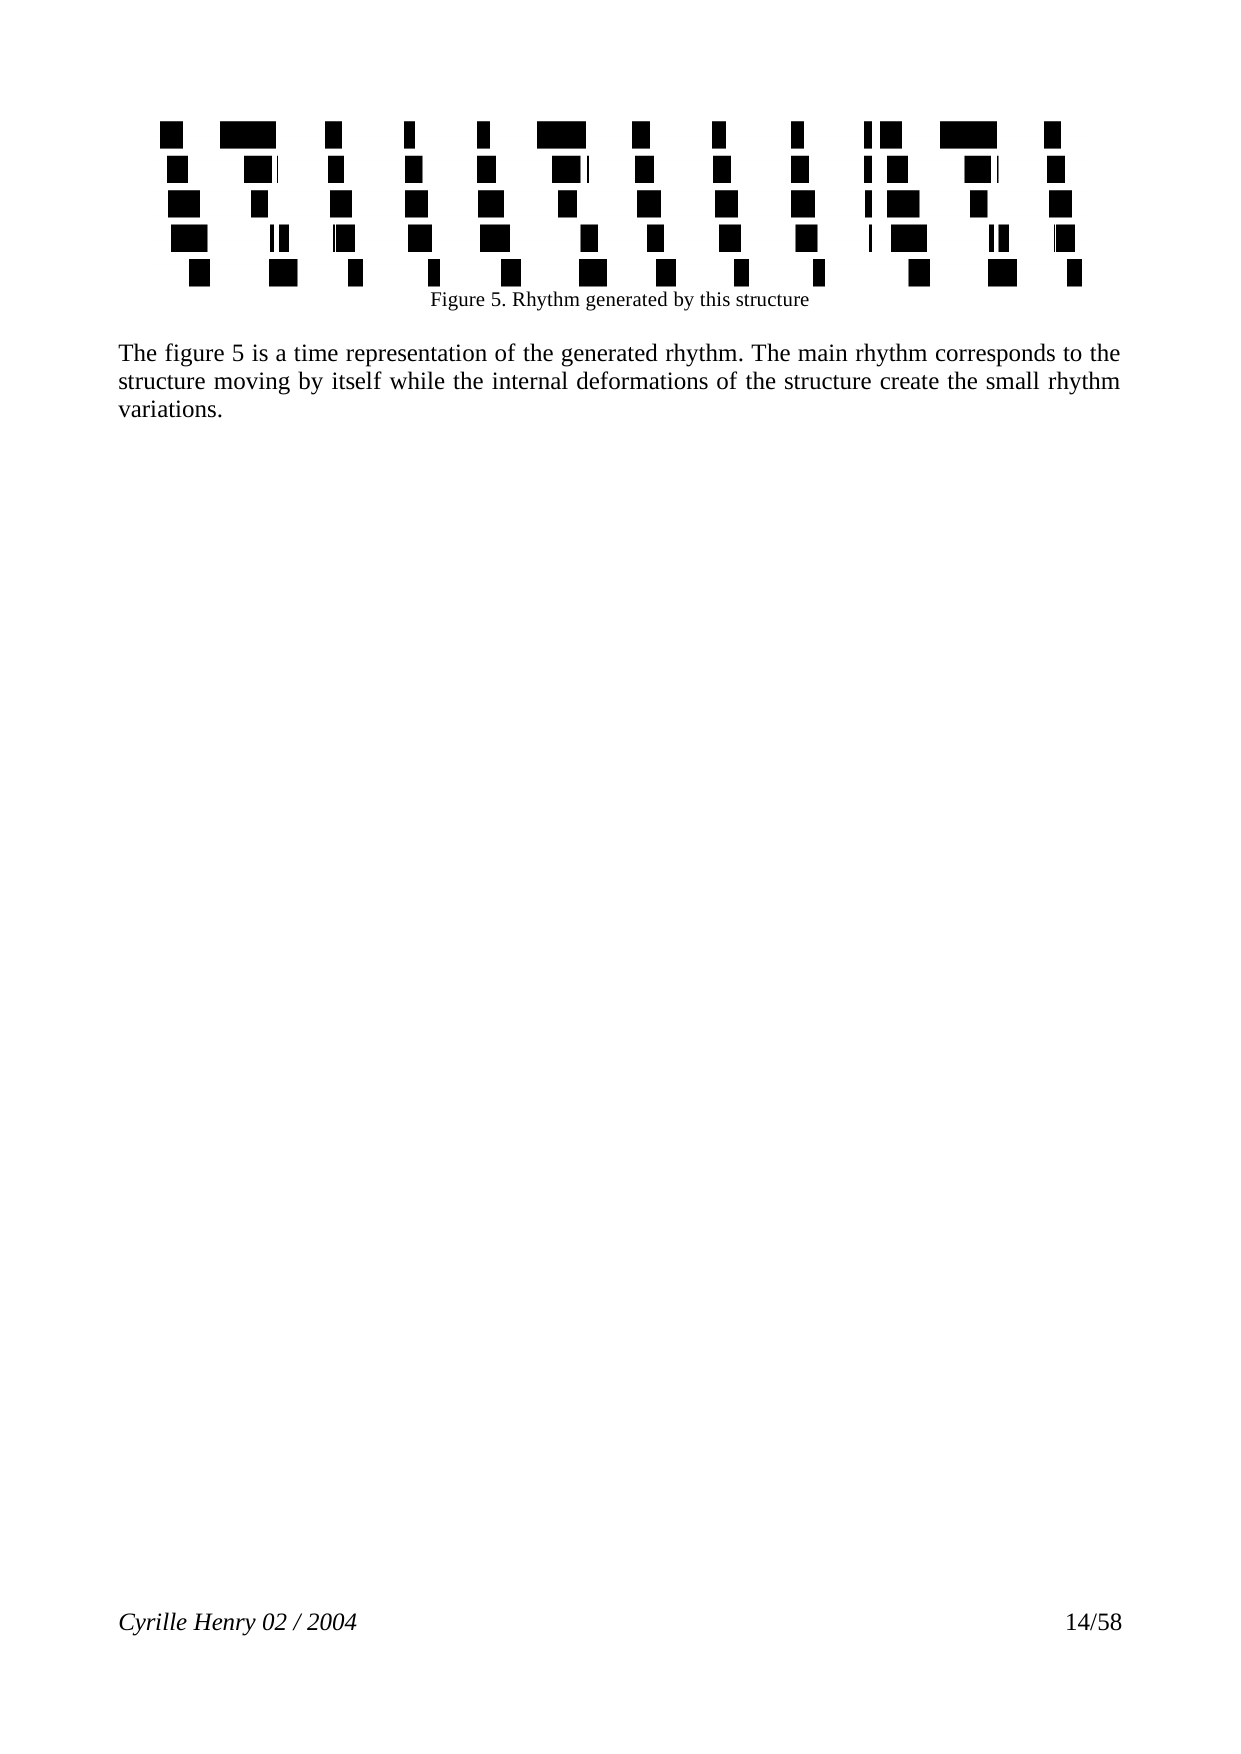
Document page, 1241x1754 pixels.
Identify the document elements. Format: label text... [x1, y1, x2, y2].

text The figure 5 is a time representation of the generated rhythm. The main rhythm corresponds to the structure moving by itself while the internal deformations of the structure create the small rhythm variations. [118, 339, 1122, 423]
text Figure 5. Rhythm generated by this structure [118, 118, 1122, 311]
picture [151, 118, 1089, 289]
